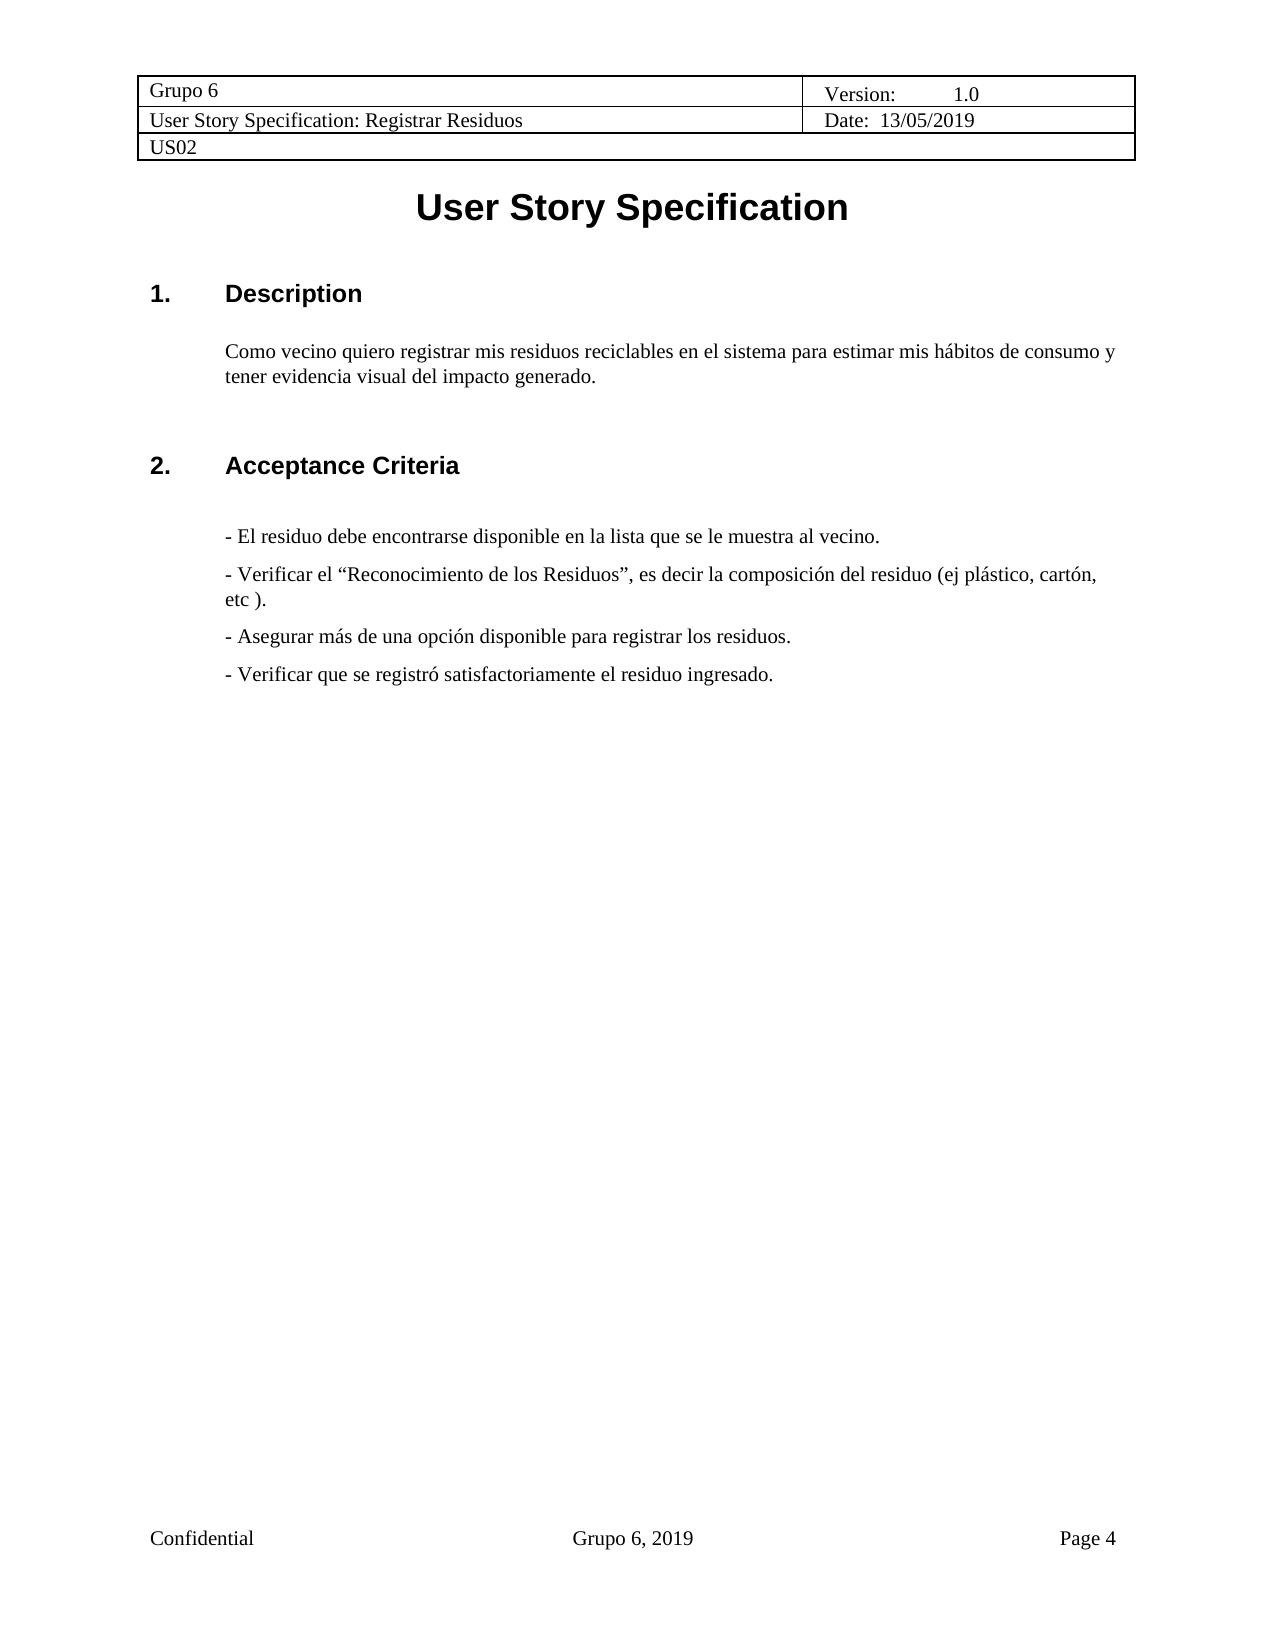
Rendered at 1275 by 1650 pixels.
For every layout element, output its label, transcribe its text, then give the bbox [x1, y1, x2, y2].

text Como vecino quiero registrar mis residuos reciclables en el sistema para estimar mis hábitos de consumo y tener evidencia visual del impacto generado. [225, 338, 1125, 388]
text - Verificar el “Reconocimiento de los Residuos”, es decir la composición del residuo (ej plástico, cartón, etc ). [225, 561, 1125, 611]
text - Asegurar más de una opción disponible para registrar los residuos. [225, 623, 1125, 648]
subtitle User Story Specification [150, 185, 1125, 228]
text - Verificar que se registró satisfactoriamente el residuo ingresado. [225, 661, 1125, 686]
text - El residuo debe encontrarse disponible en la lista que se le muestra al vecino. [225, 523, 1125, 548]
subtitle Acceptance Criteria [150, 451, 1125, 480]
subtitle Description [150, 278, 1125, 307]
